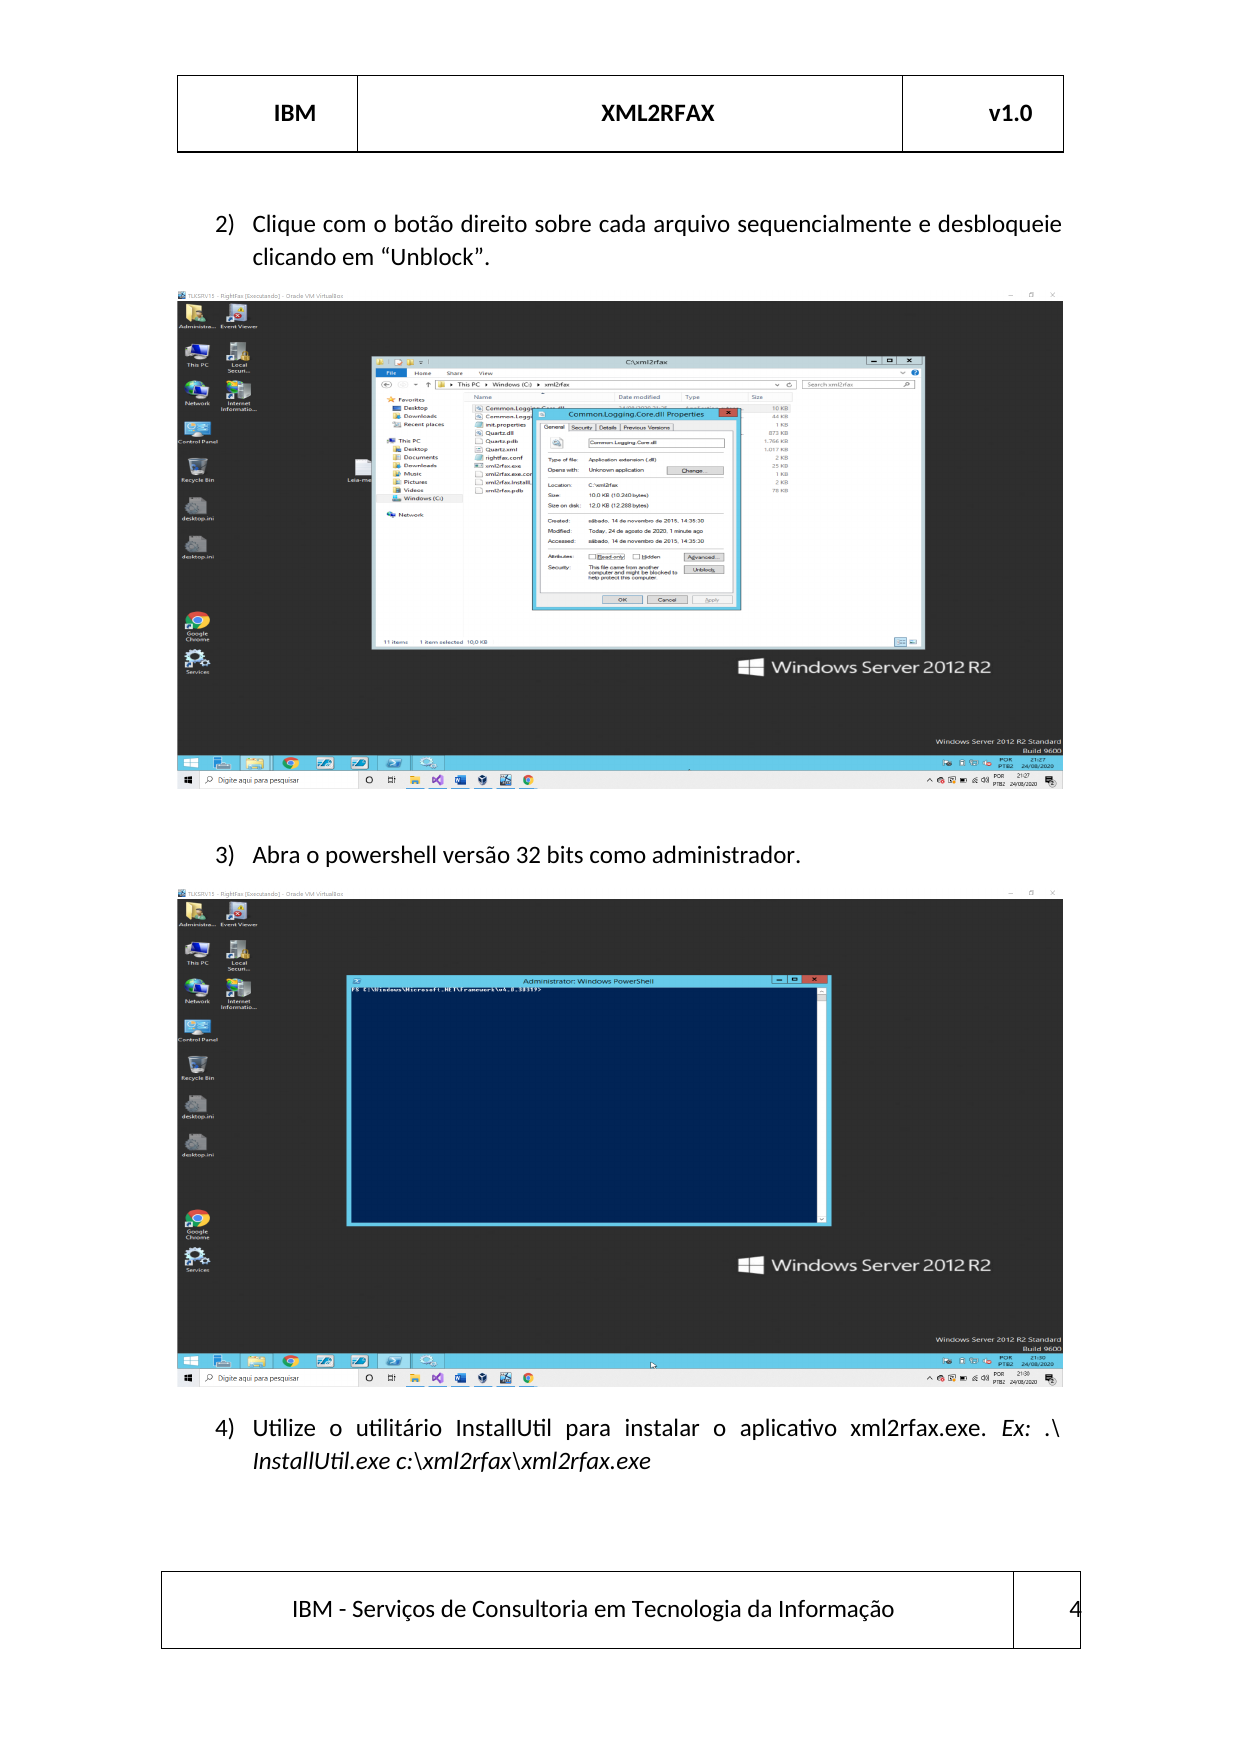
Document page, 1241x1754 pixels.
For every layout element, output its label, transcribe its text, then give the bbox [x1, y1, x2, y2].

list Clique com o botão direito sobre cada arquivo sequencialmente e desbloqueie clicando em “Unblock”. [215, 239, 1063, 271]
list Utilize o utilitário InstallUtil para instalar o aplicativo xml2rfax.exe. Ex: .\InstallUtil.exe c:\xml2rfax\xml2rfax.exe [215, 1443, 1063, 1476]
list Abra o powershell versão 32 bits como administrador. [802, 839, 1063, 870]
